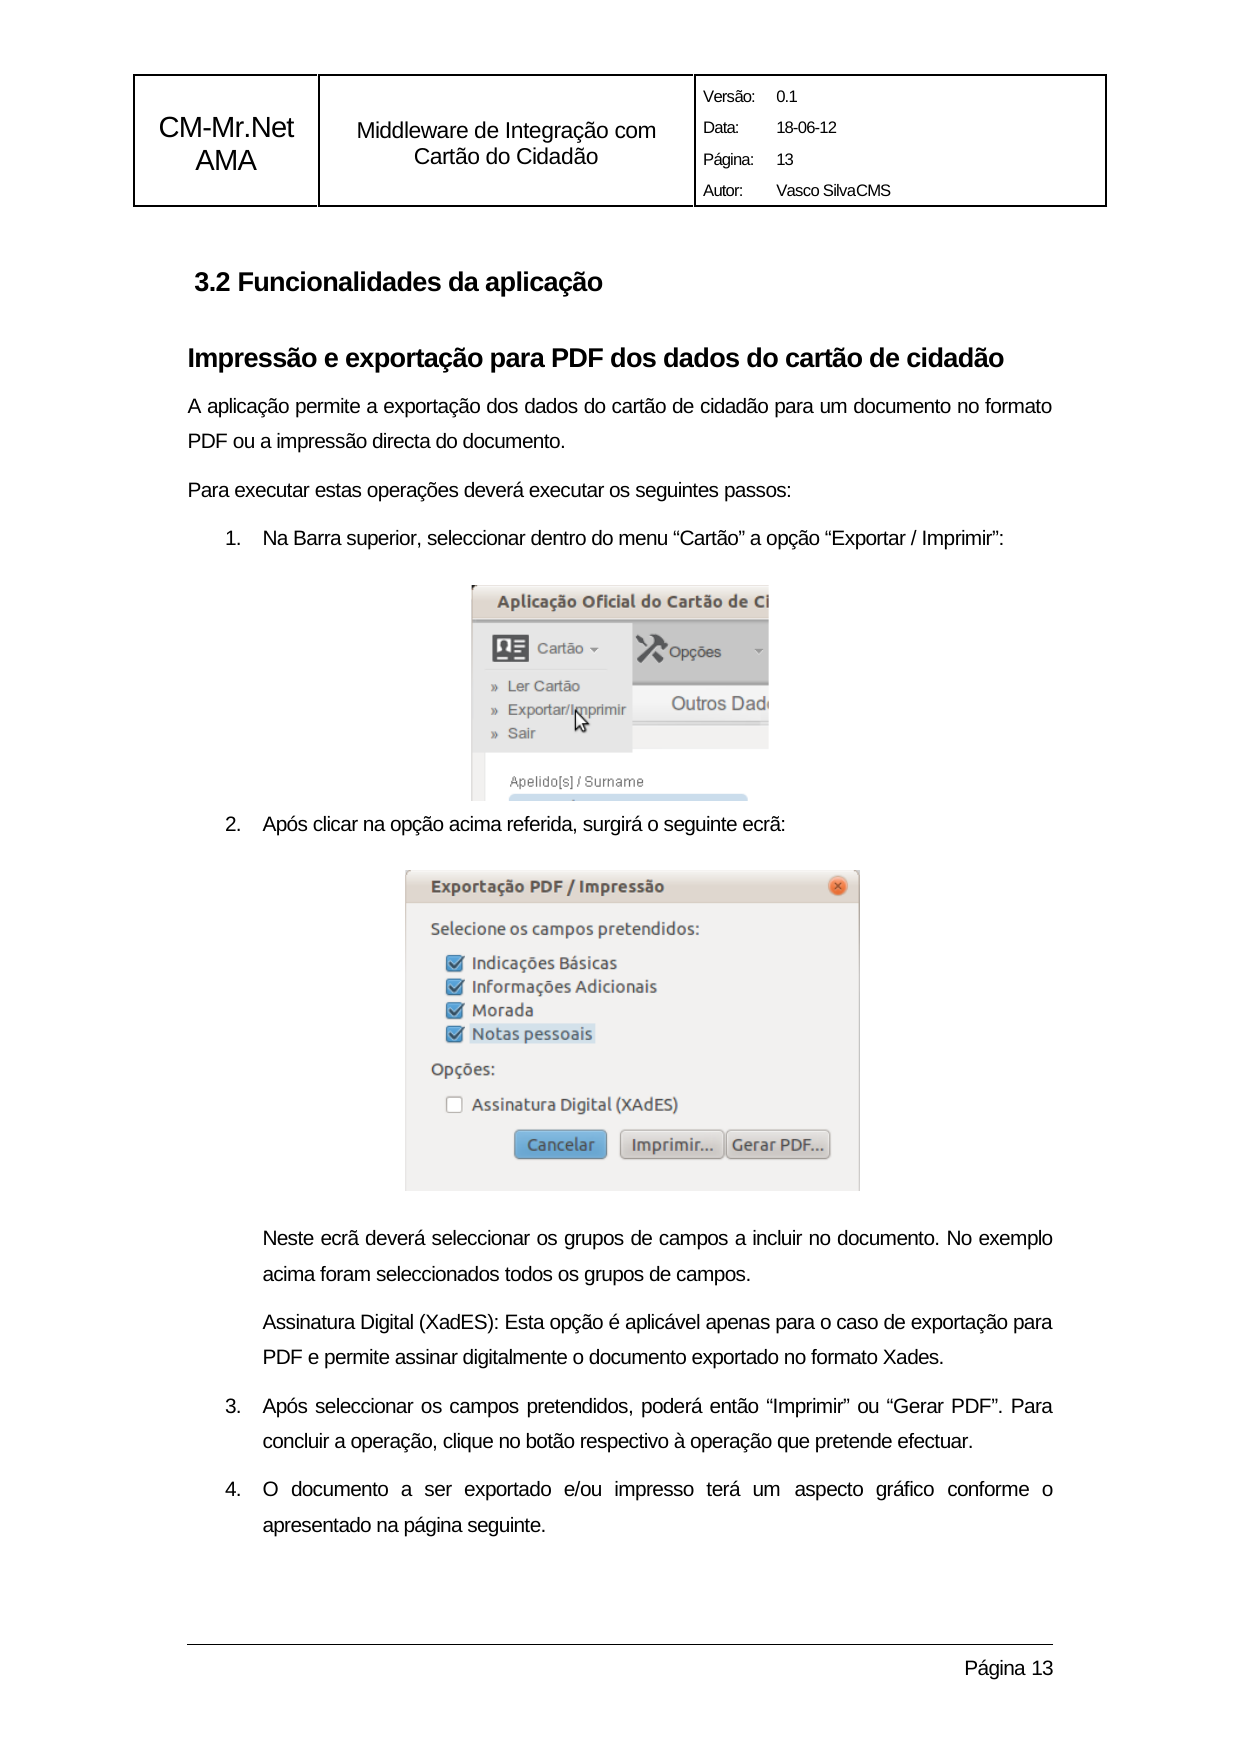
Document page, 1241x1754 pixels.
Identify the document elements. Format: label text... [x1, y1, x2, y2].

subtitle Impressão e exportação para PDF dos dados do cartão de cidadão [187, 343, 1053, 373]
picture [471, 585, 769, 801]
list Assinatura Digital (XadES): Esta opção é aplicável apenas para o caso de exportação para PDF e permite assinar digitalmente o documento exportado no formato Xades. [225, 1310, 1053, 1369]
list Após seleccionar os campos pretendidos, poderá então “Imprimir” ou “Gerar PDF”. Para concluir a operação, clique no botão respectivo à operação que pretende efectuar. [225, 1394, 1053, 1453]
subtitle Funcionalidades da aplicação [187, 267, 1053, 297]
text A aplicação permite a exportação dos dados do cartão de cidadão para um documento no formato PDF ou a impressão directa do documento. [187, 395, 1053, 453]
list Após clicar na opção acima referida, surgirá o seguinte ecrã: [225, 610, 1053, 942]
text Para executar estas operações deverá executar os seguintes passos: [187, 478, 1053, 502]
list Neste ecrã deverá seleccionar os grupos de campos a incluir no documento. No exemplo acima foram seleccionados todos os grupos de campos. [225, 1086, 1053, 1286]
list O documento a ser exportado e/ou impresso terá um aspecto gráfico conforme o apresentado na página seguinte. [225, 1478, 1053, 1537]
picture [405, 870, 860, 1191]
list Na Barra superior, seleccionar dentro do menu “Cartão” a opção “Exportar / Imprimir”: [225, 527, 1053, 586]
